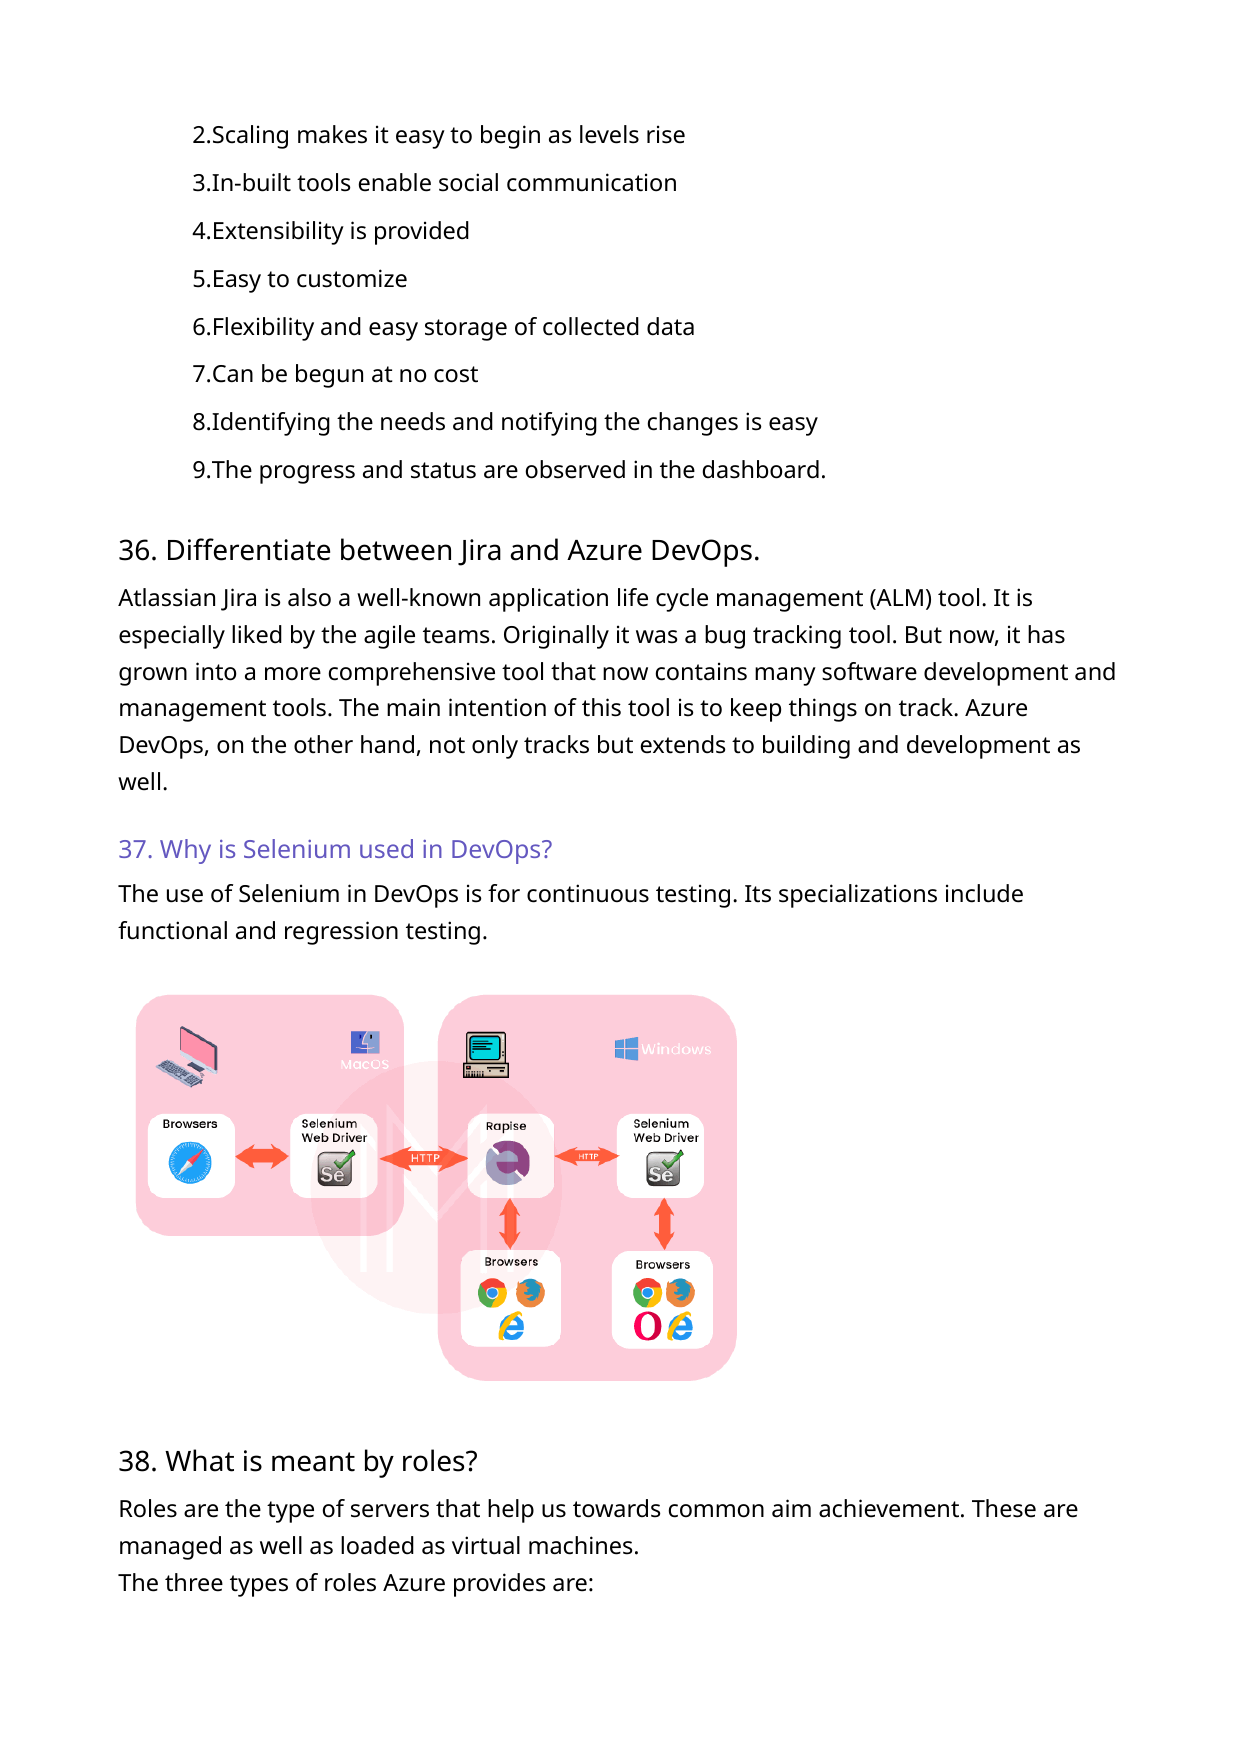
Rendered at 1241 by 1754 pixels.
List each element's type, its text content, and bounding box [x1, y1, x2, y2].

subtitle 38. What is meant by roles? [118, 1442, 1122, 1480]
list In-built tools enable social communication [118, 166, 1122, 198]
list The progress and status are observed in the dashboard. [118, 453, 1122, 486]
text The use of Selenium in DevOps is for continuous testing. Its specializations include functional and regression testing. [118, 878, 1122, 947]
text Roles are the type of servers that help us towards common aim achievement. These are managed as well as loaded as virtual machines. The three types of roles Azure provides are: [118, 1492, 1122, 1598]
subtitle 37. Why is Selenium used in DevOps? [118, 831, 1122, 865]
list Flexibility and easy storage of collected data [118, 310, 1122, 342]
list Identifying the needs and notifying the changes is easy [118, 406, 1122, 438]
list Extensibility is provided [118, 214, 1122, 246]
list Can be begun at no cost [118, 358, 1122, 390]
list Easy to customize [118, 262, 1122, 294]
picture [118, 966, 773, 1409]
list Scaling makes it easy to begin as levels rise [118, 118, 1122, 150]
subtitle 36. Differentiate between Jira and Azure DevOps. [118, 531, 1122, 569]
text Atlassian Jira is also a well-known application life cycle management (ALM) tool. It is especially liked by the agile teams. Originally it was a bug tracking tool. But now, it has grown into a more comprehensive tool that now contains many software development and management tools. The main intention of this tool is to keep things on track. Azure DevOps, on the other hand, not only tracks but extends to building and development as well. [118, 581, 1122, 797]
